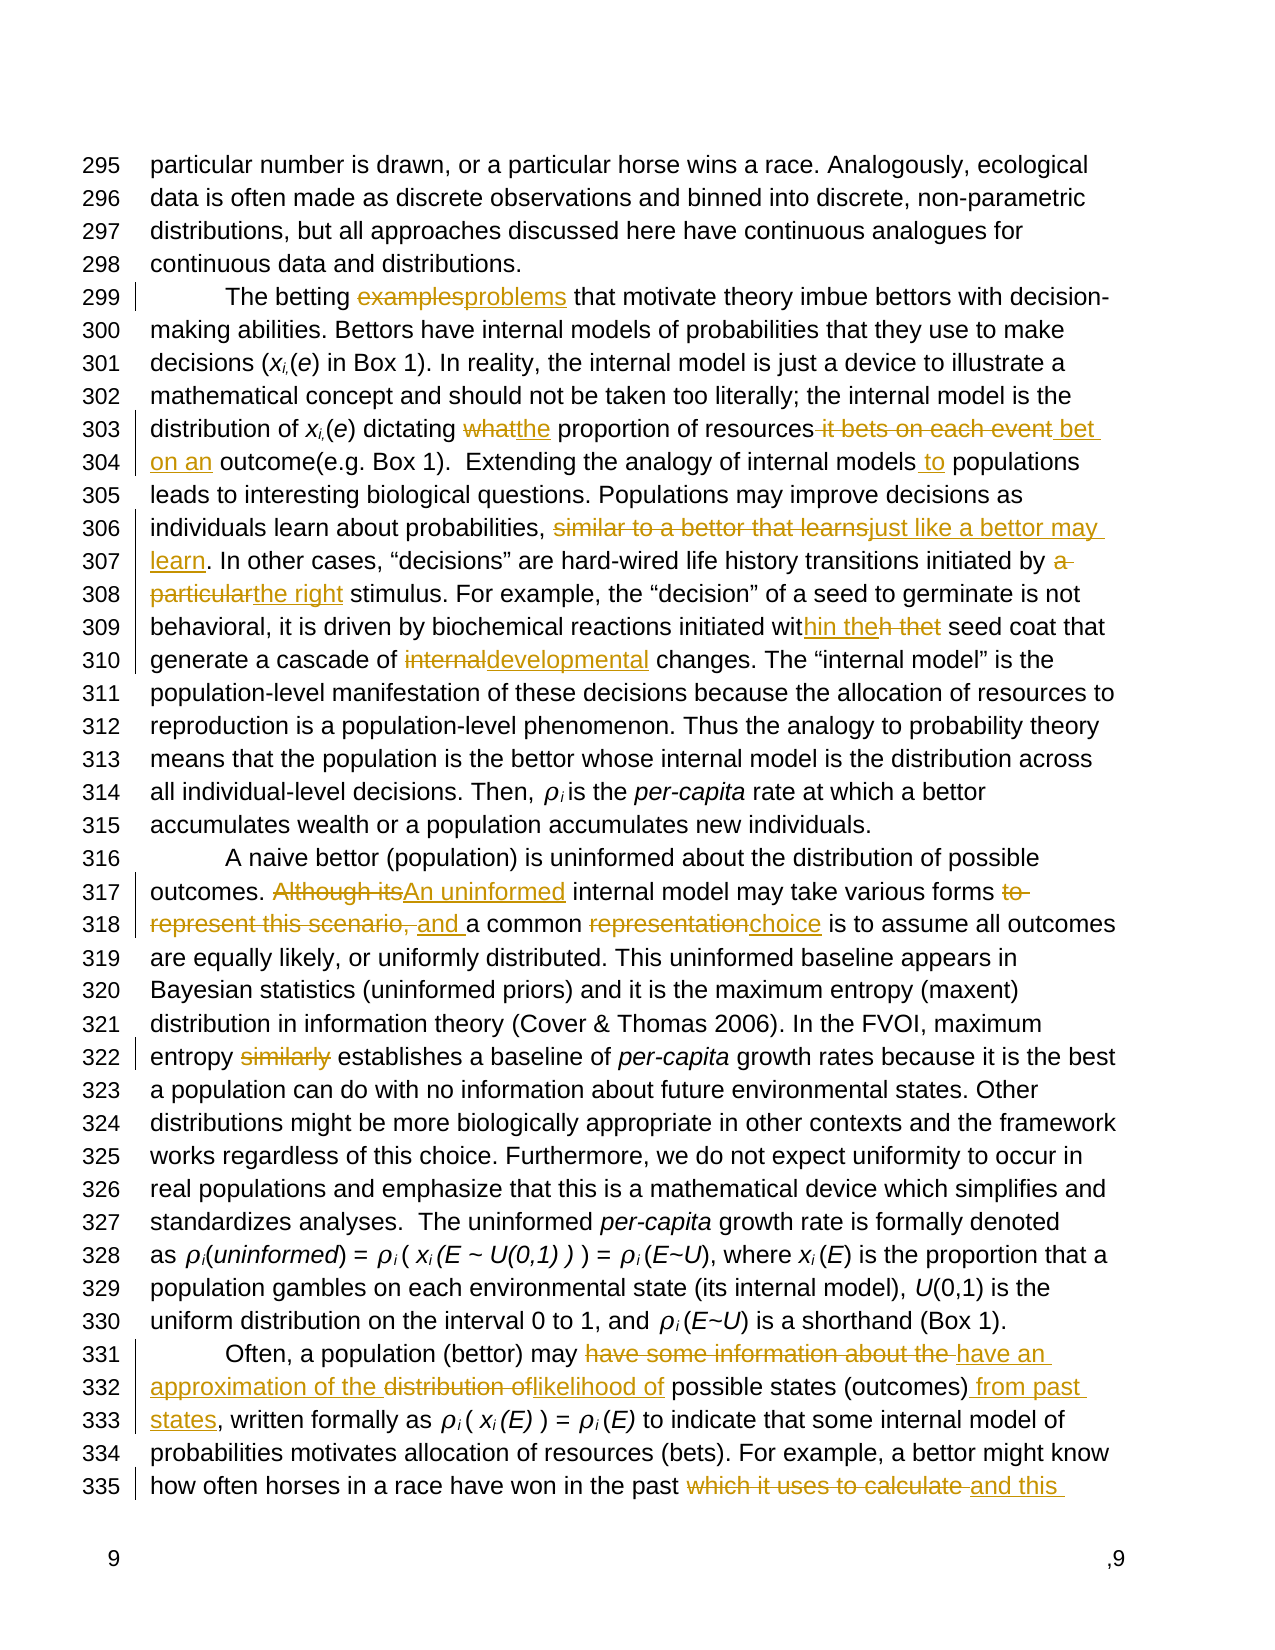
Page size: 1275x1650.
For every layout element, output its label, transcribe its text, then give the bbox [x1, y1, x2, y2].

text The betting problems that motivate theory imbue bettors with decision-making abilities. Bettors have internal models of probabilities that they use to make decisions (xi,(e) in Box 1). In reality, the internal model is just a device to illustrate a mathematical concept and should not be taken too literally; the internal model is the distribution of xi,(e) dictating the proportion of resources bet on an outcome(e.g. Box 1). Extending the analogy of internal models to populations leads to interesting biological questions. Populations may improve decisions as individuals learn about probabilities, just like a bettor may learn. In other cases, “decisions” are hard-wired life history transitions initiated by the right stimulus. For example, the “decision” of a seed to germinate is not behavioral, it is driven by biochemical reactions initiated within the seed coat that generate a cascade of developmental changes. The “internal model” is the population-level manifestation of these decisions because the allocation of resources to reproduction is a population-level phenomenon. Thus the analogy to probability theory means that the population is the bettor whose internal model is the distribution across all individual-level decisions. Then, 𝜌i is the per-capita rate at which a bettor accumulates wealth or a population accumulates new individuals. [150, 282, 1125, 839]
text A naive bettor (population) is uninformed about the distribution of possible outcomes. An uninformed internal model may take various forms and a common choice is to assume all outcomes are equally likely, or uniformly distributed. This uninformed baseline appears in Bayesian statistics (uninformed priors) and it is the maximum entropy (maxent) distribution in information theory (Cover & Thomas 2006). In the FVOI, maximum entropy establishes a baseline of per-capita growth rates because it is the best a population can do with no information about future environmental states. Other distributions might be more biologically appropriate in other contexts and the framework works regardless of this choice. Furthermore, we do not expect uniformity to occur in real populations and emphasize that this is a mathematical device which simplifies and standardizes analyses. The uninformed per-capita growth rate is formally denoted as 𝜌i(uninformed) = 𝜌i ( xi (E ~ U(0,1) ) ) = 𝜌i (E~U), where xi (E) is the proportion that a population gambles on each environmental state (its internal model), U(0,1) is the uniform distribution on the interval 0 to 1, and 𝜌i (E~U) is a shorthand (Box 1). [150, 843, 1125, 1334]
text Often, a population (bettor) may have an approximation of the likelihood of possible states (outcomes) from past states, written formally as 𝜌i ( xi (E) ) = 𝜌i (E) to indicate that some internal model of probabilities motivates allocation of resources (bets). For example, a bettor might know how often horses in a race have won in the past and this informs their likelihood of winning now. In a population, individuals may have learned through past observations (Aplin et al. 2015; Gil et al. 2018),or phenotypic distributions may have evolved that reflect the frequency of historical environmental patterns (Kussell & Leibler 2005; Donaldson-Matasci et al. 2008; Frank 2012). [150, 1339, 1125, 1499]
text Linking the betting analogy and population dynamics in fluctuating environments necessitates certain assumptions. The ecological equivalent of an ‘event’ is a multivariate space of environmental conditions E (Box 1) that are biologically relevant, e.g., moisture, temperature, and nutrient availability. An ‘event outcome,’ denoted e (Box 1), is a realized combination of these conditions, represented as a point in multivariate environmental space. It is common (but not necessary) to model discrete events because gambling has discrete outcomes; a particular number is drawn, or a particular horse wins a race. Analogously, ecological data is often made as discrete observations and binned into discrete, non-parametric distributions, but all approaches discussed here have continuous analogues for continuous data and distributions. [150, 150, 1125, 278]
